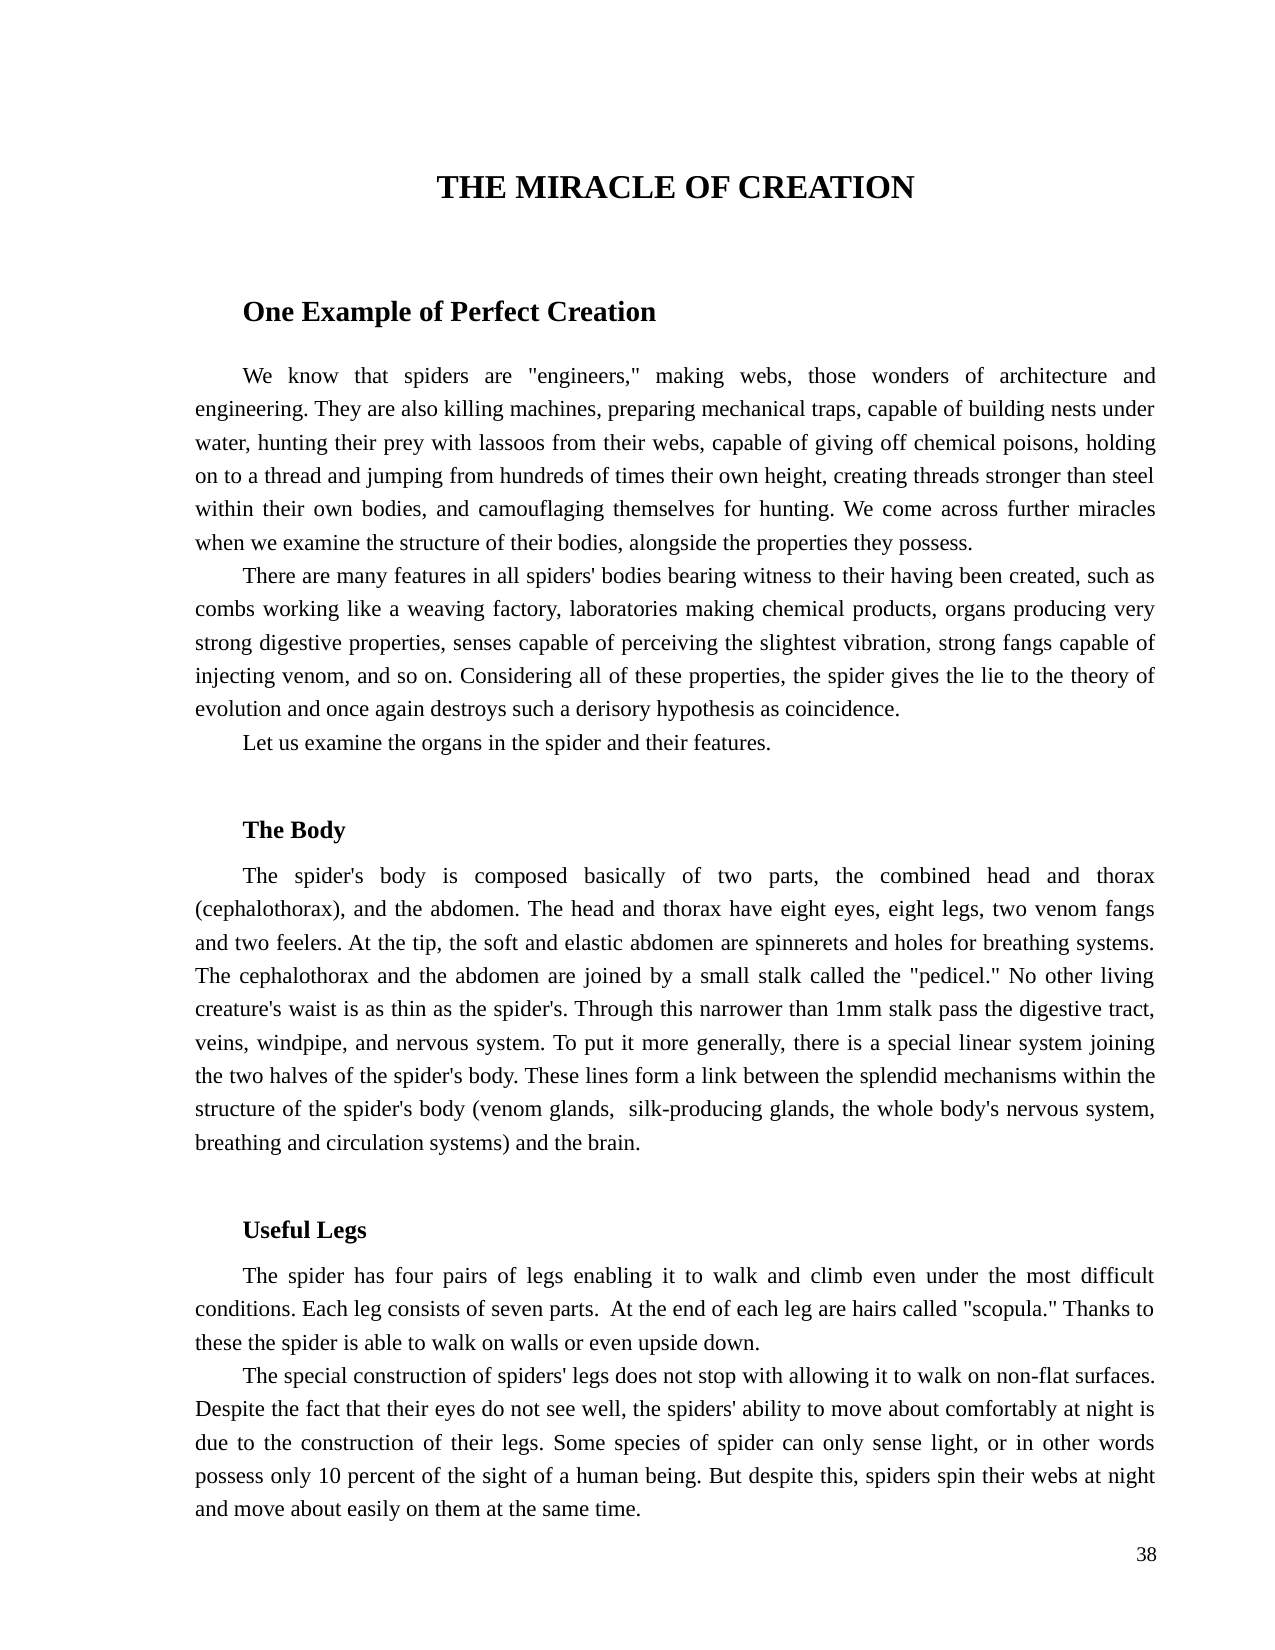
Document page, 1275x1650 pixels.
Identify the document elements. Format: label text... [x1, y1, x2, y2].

text Let us examine the organs in the spider and their features. [195, 723, 1157, 757]
text The special construction of spiders' legs does not stop with allowing it to walk on non-flat surfaces. Despite the fact that their eyes do not see well, the spiders' ability to move about comfortably at night is due to the construction of their legs. Some species of spider can only sense light, or in other words possess only 10 percent of the sight of a human being. But despite this, spiders spin their webs at night and move about easily on them at the same time. [195, 1357, 1157, 1523]
text The Body [195, 815, 1157, 844]
text The spider has four pairs of legs enabling it to walk and climb even under the most difficult conditions. Each leg consists of seven parts. At the end of each leg are hairs called "scopula." Thanks to these the spider is able to walk on walls or even upside down. [195, 1257, 1157, 1357]
text Useful Legs [195, 1215, 1157, 1244]
text THE MIRACLE OF CREATION [195, 167, 1157, 206]
text One Example of Perfect Creation [242, 294, 1157, 328]
text There are many features in all spiders' bodies bearing witness to their having been created, such as combs working like a weaving factory, laboratories making chemical products, organs producing very strong digestive properties, senses capable of perceiving the slightest vibration, strong fangs capable of injecting venom, and so on. Considering all of these properties, the spider gives the lie to the theory of evolution and once again destroys such a derisory hypothesis as coincidence. [195, 557, 1157, 723]
text We know that spiders are "engineers," making webs, those wonders of architecture and engineering. They are also killing machines, preparing mechanical traps, capable of building nests under water, hunting their prey with lassoos from their webs, capable of giving off chemical poisons, holding on to a thread and jumping from hundreds of times their own height, creating threads stronger than steel within their own bodies, and camouflaging themselves for hunting. We come across further miracles when we examine the structure of their bodies, alongside the properties they possess. [195, 357, 1157, 557]
text The spider's body is composed basically of two parts, the combined head and thorax (cephalothorax), and the abdomen. The head and thorax have eight eyes, eight legs, two venom fangs and two feelers. At the tip, the soft and elastic abdomen are spinnerets and holes for breathing systems. The cephalothorax and the abdomen are joined by a small stalk called the "pedicel." No other living creature's waist is as thin as the spider's. Through this narrower than 1mm stalk pass the digestive tract, veins, windpipe, and nervous system. To put it more generally, there is a special linear system joining the two halves of the spider's body. These lines form a link between the splendid mechanisms within the structure of the spider's body (venom glands, silk-producing glands, the whole body's nervous system, breathing and circulation systems) and the brain. [195, 857, 1157, 1157]
